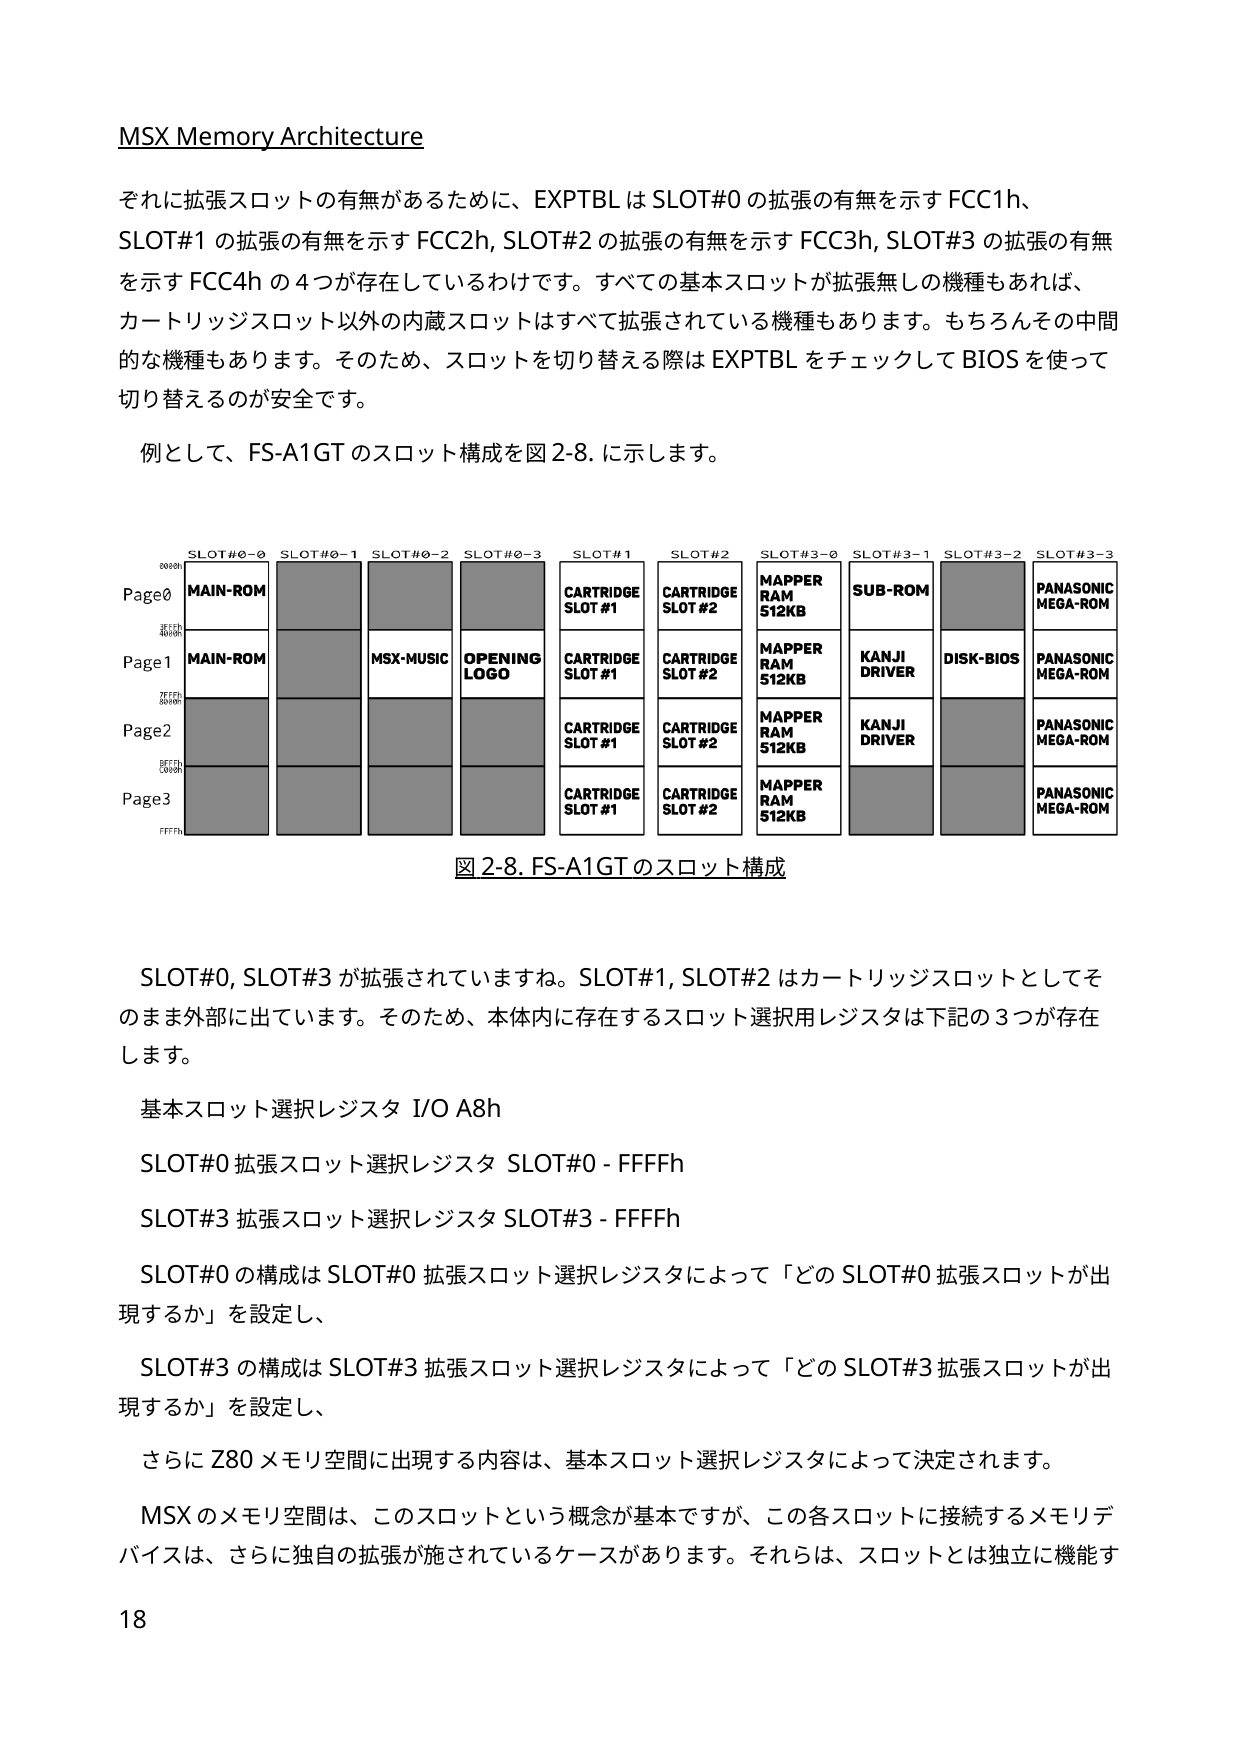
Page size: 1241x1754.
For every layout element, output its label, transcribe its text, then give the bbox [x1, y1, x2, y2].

text SLOT#3 の構成は SLOT#3 拡張スロット選択レジスタによって「どの SLOT#3拡張スロットが出現するか」を設定し、 [118, 1349, 1122, 1421]
text さらに Z80メモリ空間に出現する内容は、基本スロット選択レジスタによって決定されます。 [118, 1442, 1122, 1476]
text MSXのメモリ空間は、このスロットという概念が基本ですが、この各スロットに接続するメモリデバイスは、さらに独自の拡張が施されているケースがあります。それらは、スロットとは独立に機能す [118, 1497, 1122, 1569]
text SLOT#0, SLOT#3 が拡張されていますね。SLOT#1, SLOT#2 はカートリッジスロットとしてそのまま外部に出ています。そのため、本体内に存在するスロット選択用レジスタは下記の３つが存在します。 [118, 959, 1122, 1069]
text SLOT#0の構成は SLOT#0 拡張スロット選択レジスタによって「どの SLOT#0拡張スロットが出現するか」を設定し、 [118, 1256, 1122, 1328]
text SLOT#0拡張スロット選択レジスタ SLOT#0 - FFFFh [118, 1146, 1122, 1180]
text 例として、FS-A1GTのスロット構成を図2-8. に示します。 [118, 435, 1122, 469]
text 基本スロット選択レジスタ I/O A8h [118, 1090, 1122, 1124]
text ぞれに拡張スロットの有無があるために、EXPTBLは SLOT#0の拡張の有無を示すFCC1h、 SLOT#1 の拡張の有無を示す FCC2h, SLOT#2の拡張の有無を示す FCC3h, SLOT#3 の拡張の有無を示す FCC4h の４つが存在しているわけです。すべての基本スロットが拡張無しの機種もあれば、カートリッジスロット以外の内蔵スロットはすべて拡張されている機種もあります。もちろんその中間的な機種もあります。そのため、スロットを切り替える際は EXPTBL をチェックしてBIOSを使って切り替えるのが安全です。 [118, 182, 1122, 414]
picture [118, 545, 1123, 842]
text 図2-8. FS-A1GTのスロット構成 [118, 842, 1122, 883]
text SLOT#3 拡張スロット選択レジスタ SLOT#3 - FFFFh [118, 1201, 1122, 1235]
